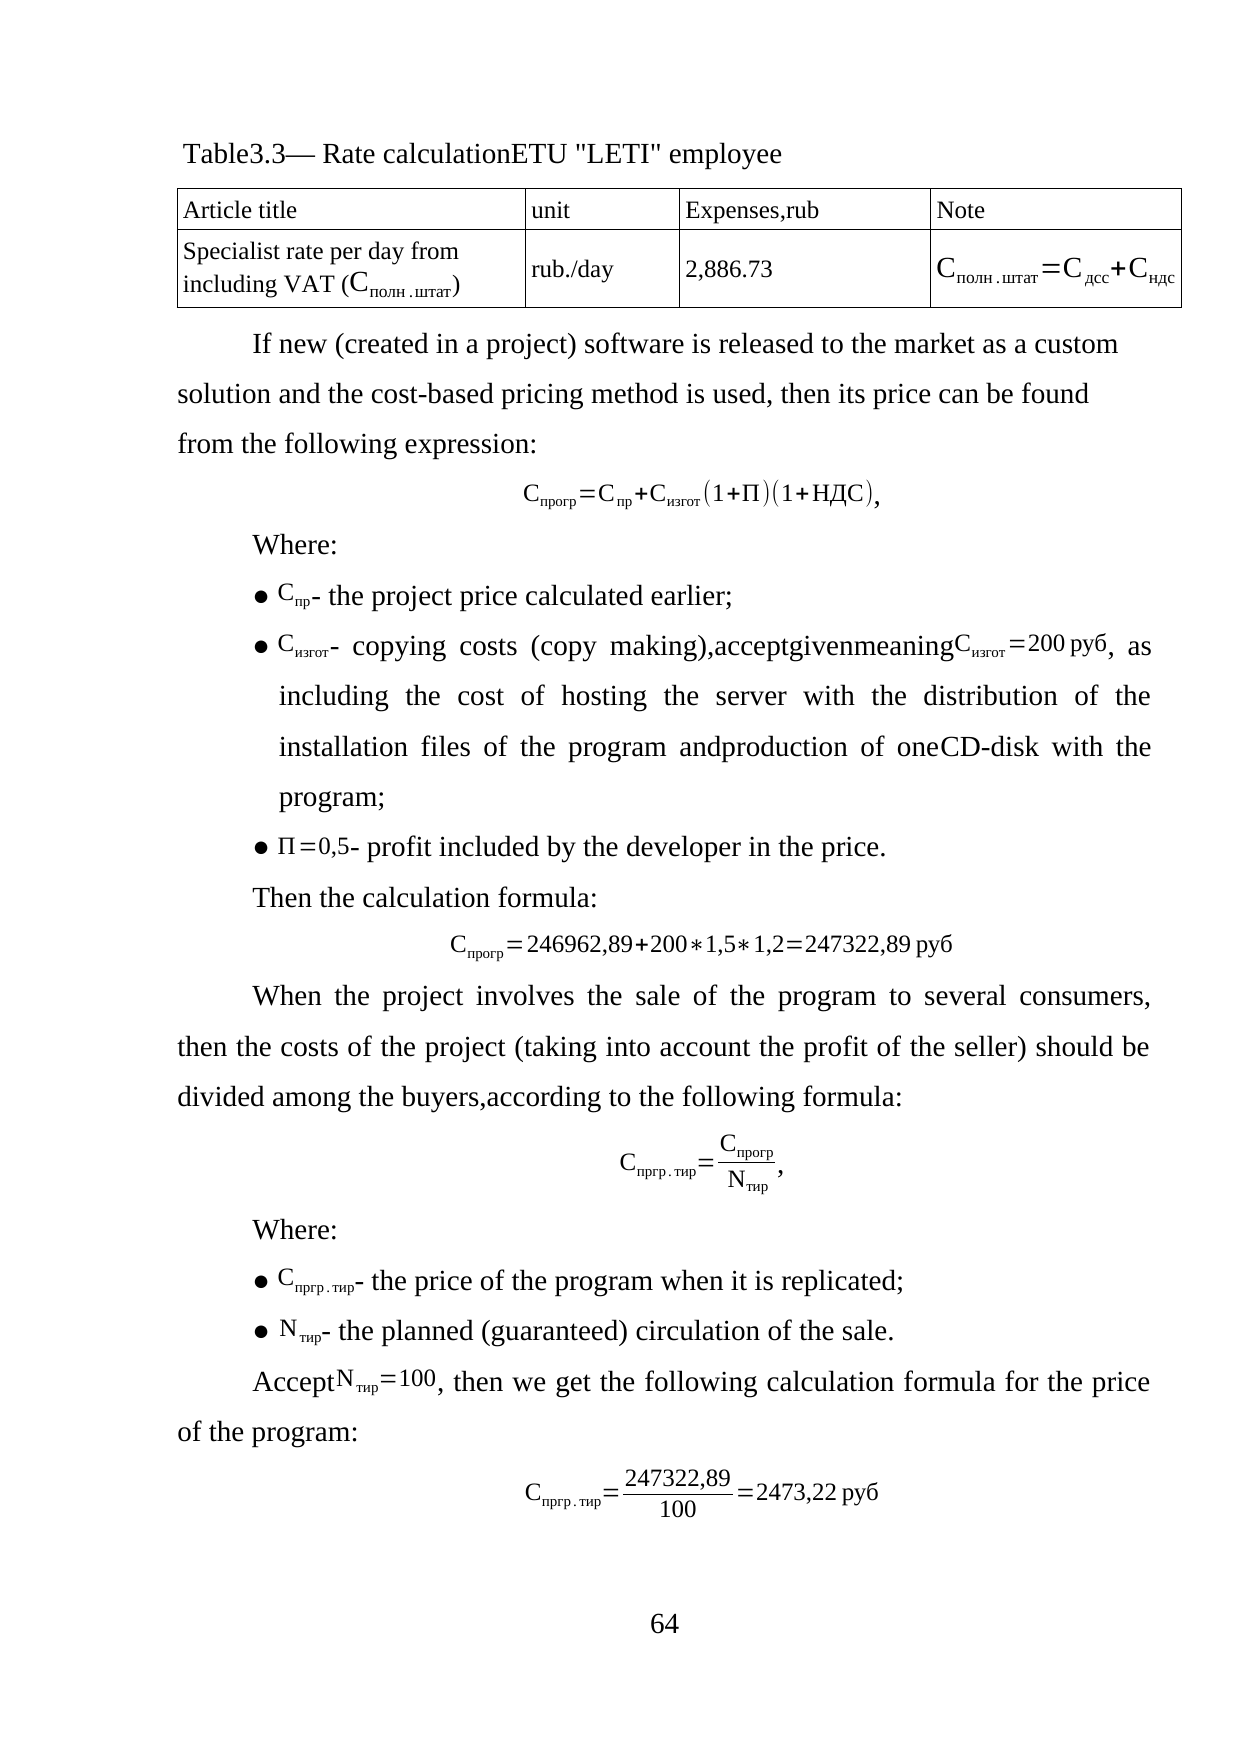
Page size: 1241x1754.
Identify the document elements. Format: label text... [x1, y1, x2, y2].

table_cell Note [931, 189, 1181, 229]
list - the planned (guaranteed) circulation of the sale. [252, 1313, 1152, 1347]
text Then the calculation formula: [177, 880, 1152, 913]
table_cell [931, 230, 1181, 307]
list - profit included by the developer in the price. [252, 829, 1152, 863]
table_cell 2,886.73 [680, 230, 930, 307]
table_cell unit [526, 189, 679, 229]
text Where: [177, 527, 1152, 561]
text If new (created in a project) software is released to the market as a custom solution and the cost-based pricing method is used, then its price can be found from the following expression: [177, 326, 1152, 460]
text , [177, 477, 1152, 511]
list - the project price calculated earlier; [252, 578, 1152, 611]
table_header Table3.3— Rate calculationETU "LETI" employee [177, 118, 1181, 188]
list - copying costs (copy making),acceptgivenmeaning, as including the cost of hosting the server with the distribution of the installation files of the program andproduction of oneCD-disk with the program; [252, 628, 1152, 813]
table_cell Expenses,rub [680, 189, 930, 229]
table_cell Article title [178, 189, 525, 229]
table_cell rub./day [526, 230, 679, 307]
text Where: [177, 1212, 1152, 1246]
text When the project involves the sale of the program to several consumers, then the costs of the project (taking into account the profit of the seller) should be divided among the buyers,according to the following formula: [177, 978, 1152, 1112]
table_cell Specialist rate per day from including VAT () [178, 230, 525, 307]
text , [177, 1129, 1152, 1196]
list - the price of the program when it is replicated; [252, 1263, 1152, 1296]
text Accept, then we get the following calculation formula for the price of the program: [177, 1364, 1152, 1447]
